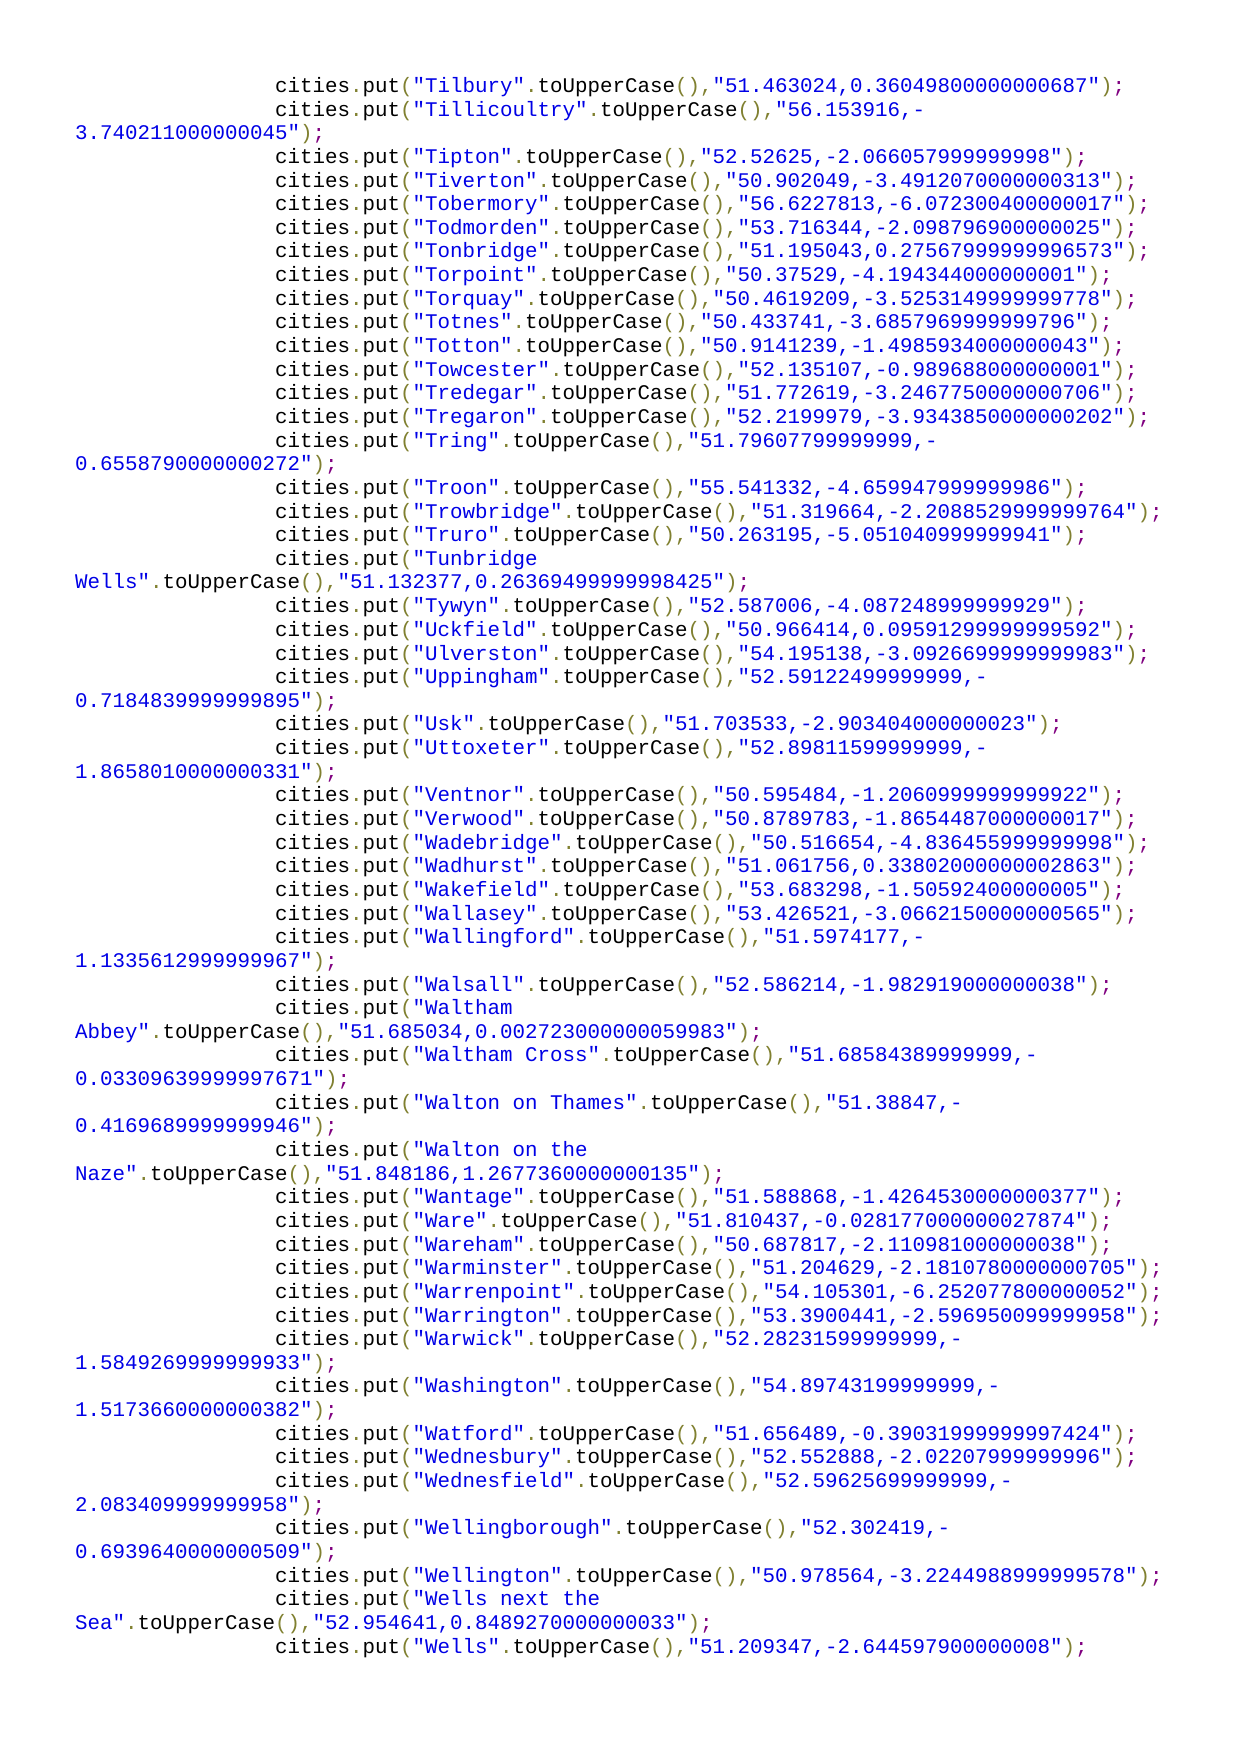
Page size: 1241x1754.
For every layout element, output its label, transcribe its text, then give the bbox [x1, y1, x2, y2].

text cities.put("Torpoint".toUpperCase(),"50.37529,-4.194344000000001"); [75, 264, 1165, 288]
text cities.put("Uttoxeter".toUpperCase(),"52.89811599999999,-1.8658010000000331"); [75, 737, 1165, 784]
text cities.put("Washington".toUpperCase(),"54.89743199999999,-1.5173660000000382"); [75, 1376, 1165, 1423]
text cities.put("Todmorden".toUpperCase(),"53.716344,-2.098796900000025"); [75, 217, 1165, 241]
text cities.put("Watford".toUpperCase(),"51.656489,-0.39031999999997424"); [75, 1423, 1165, 1446]
text cities.put("Verwood".toUpperCase(),"50.8789783,-1.8654487000000017"); [75, 808, 1165, 832]
text cities.put("Torquay".toUpperCase(),"50.4619209,-3.5253149999999778"); [75, 288, 1165, 311]
text cities.put("Tywyn".toUpperCase(),"52.587006,-4.087248999999929"); [75, 595, 1165, 619]
text cities.put("Wareham".toUpperCase(),"50.687817,-2.110981000000038"); [75, 1234, 1165, 1257]
text cities.put("Usk".toUpperCase(),"51.703533,-2.903404000000023"); [75, 713, 1165, 737]
text cities.put("Warrenpoint".toUpperCase(),"54.105301,-6.252077800000052"); [75, 1281, 1165, 1304]
text cities.put("Wednesbury".toUpperCase(),"52.552888,-2.02207999999996"); [75, 1446, 1165, 1470]
text cities.put("Uckfield".toUpperCase(),"50.966414,0.09591299999999592"); [75, 619, 1165, 642]
text cities.put("Wakefield".toUpperCase(),"53.683298,-1.50592400000005"); [75, 879, 1165, 903]
text cities.put("Warrington".toUpperCase(),"53.3900441,-2.596950099999958"); [75, 1304, 1165, 1328]
text cities.put("Trowbridge".toUpperCase(),"51.319664,-2.2088529999999764"); [75, 501, 1165, 524]
text cities.put("Wallasey".toUpperCase(),"53.426521,-3.0662150000000565"); [75, 903, 1165, 926]
text cities.put("Tring".toUpperCase(),"51.79607799999999,-0.6558790000000272"); [75, 430, 1165, 477]
text cities.put("Wells".toUpperCase(),"51.209347,-2.644597900000008"); [75, 1636, 1165, 1659]
text cities.put("Tregaron".toUpperCase(),"52.2199979,-3.9343850000000202"); [75, 406, 1165, 430]
text cities.put("Tredegar".toUpperCase(),"51.772619,-3.2467750000000706"); [75, 382, 1165, 406]
text cities.put("Wantage".toUpperCase(),"51.588868,-1.4264530000000377"); [75, 1186, 1165, 1210]
text cities.put("Totton".toUpperCase(),"50.9141239,-1.4985934000000043"); [75, 335, 1165, 359]
text cities.put("Tipton".toUpperCase(),"52.52625,-2.066057999999998"); [75, 146, 1165, 169]
text cities.put("Tiverton".toUpperCase(),"50.902049,-3.4912070000000313"); [75, 169, 1165, 193]
text cities.put("Walton on the Naze".toUpperCase(),"51.848186,1.2677360000000135"); [75, 1139, 1165, 1186]
text cities.put("Wednesfield".toUpperCase(),"52.59625699999999,-2.083409999999958"); [75, 1470, 1165, 1517]
text cities.put("Tilbury".toUpperCase(),"51.463024,0.36049800000000687"); [75, 75, 1165, 99]
text cities.put("Walsall".toUpperCase(),"52.586214,-1.982919000000038"); [75, 973, 1165, 997]
text cities.put("Totnes".toUpperCase(),"50.433741,-3.6857969999999796"); [75, 311, 1165, 335]
text cities.put("Ventnor".toUpperCase(),"50.595484,-1.2060999999999922"); [75, 784, 1165, 808]
text cities.put("Tobermory".toUpperCase(),"56.6227813,-6.072300400000017"); [75, 193, 1165, 217]
text cities.put("Uppingham".toUpperCase(),"52.59122499999999,-0.7184839999999895"); [75, 666, 1165, 713]
text cities.put("Warminster".toUpperCase(),"51.204629,-2.1810780000000705"); [75, 1257, 1165, 1281]
text cities.put("Ware".toUpperCase(),"51.810437,-0.028177000000027874"); [75, 1210, 1165, 1234]
text cities.put("Tunbridge Wells".toUpperCase(),"51.132377,0.26369499999998425"); [75, 548, 1165, 595]
text cities.put("Tonbridge".toUpperCase(),"51.195043,0.27567999999996573"); [75, 241, 1165, 264]
text cities.put("Wadhurst".toUpperCase(),"51.061756,0.33802000000002863"); [75, 855, 1165, 879]
text cities.put("Tillicoultry".toUpperCase(),"56.153916,-3.740211000000045"); [75, 99, 1165, 146]
text cities.put("Troon".toUpperCase(),"55.541332,-4.659947999999986"); [75, 477, 1165, 501]
text cities.put("Ulverston".toUpperCase(),"54.195138,-3.0926699999999983"); [75, 642, 1165, 666]
text cities.put("Waltham Abbey".toUpperCase(),"51.685034,0.002723000000059983"); [75, 997, 1165, 1044]
text cities.put("Wells next the Sea".toUpperCase(),"52.954641,0.8489270000000033"); [75, 1588, 1165, 1636]
text cities.put("Walton on Thames".toUpperCase(),"51.38847,-0.4169689999999946"); [75, 1092, 1165, 1139]
text cities.put("Wellington".toUpperCase(),"50.978564,-3.2244988999999578"); [75, 1565, 1165, 1588]
text cities.put("Waltham Cross".toUpperCase(),"51.68584389999999,-0.03309639999997671"); [75, 1044, 1165, 1092]
text cities.put("Wellingborough".toUpperCase(),"52.302419,-0.6939640000000509"); [75, 1517, 1165, 1565]
text cities.put("Towcester".toUpperCase(),"52.135107,-0.989688000000001"); [75, 359, 1165, 382]
text cities.put("Warwick".toUpperCase(),"52.28231599999999,-1.5849269999999933"); [75, 1328, 1165, 1376]
text cities.put("Wadebridge".toUpperCase(),"50.516654,-4.836455999999998"); [75, 832, 1165, 855]
text cities.put("Wallingford".toUpperCase(),"51.5974177,-1.1335612999999967"); [75, 926, 1165, 973]
text cities.put("Truro".toUpperCase(),"50.263195,-5.051040999999941"); [75, 524, 1165, 548]
